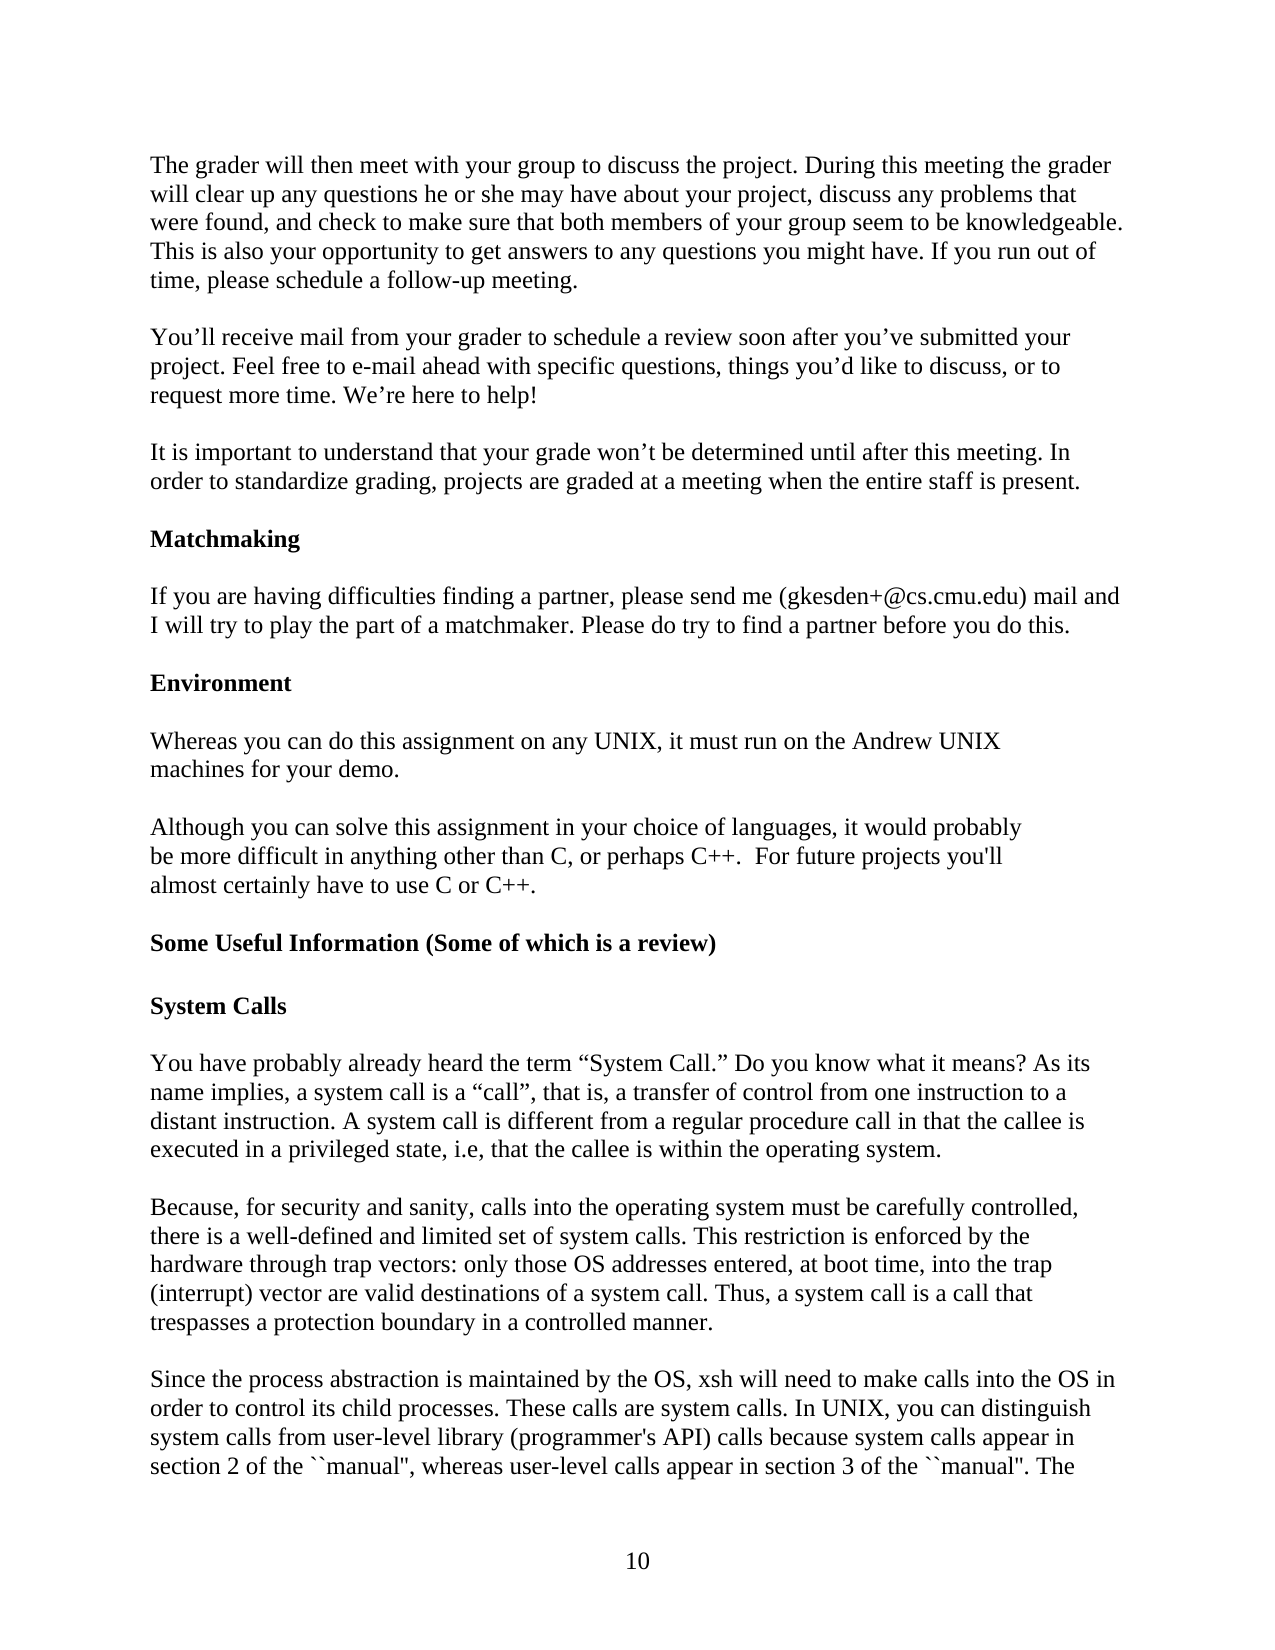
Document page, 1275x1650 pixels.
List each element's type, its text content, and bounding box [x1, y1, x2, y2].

text You’ll receive mail from your grader to schedule a review soon after you’ve submitted your project. Feel free to e-mail ahead with specific questions, things you’d like to discuss, or to request more time. We’re here to help! [150, 322, 1125, 409]
text Some Useful Information (Some of which is a review) [150, 928, 1125, 957]
text The grader will then meet with your group to discuss the project. During this meeting the grader will clear up any questions he or she may have about your project, discuss any problems that were found, and check to make sure that both members of your group seem to be knowledgeable. [150, 150, 1125, 236]
text Since the process abstraction is maintained by the OS, xsh will need to make calls into the OS in order to control its child processes. These calls are system calls. In UNIX, you can distinguish system calls from user-level library (programmer's API) calls because system calls appear in section 2 of the ``manual'', whereas user-level calls appear in section 3 of the ``manual''. The [150, 1364, 1125, 1479]
subtitle Matchmaking [150, 524, 1125, 552]
text It is important to understand that your grade won’t be determined until after this meeting. In order to standardize grading, projects are graded at a meeting when the entire staff is present. [150, 437, 1125, 495]
text Although you can solve this assignment in your choice of languages, it would probably be more difficult in anything other than C, or perhaps C++. For future projects you'll almost certainly have to use C or C++. [150, 812, 1050, 899]
text This is also your opportunity to get answers to any questions you might have. If you run out of time, please schedule a follow-up meeting. [150, 236, 1125, 294]
text Environment [150, 668, 1050, 697]
text If you are having difficulties finding a partner, please send me (gkesden+@cs.cmu.edu) mail and I will try to play the part of a matchmaker. Please do try to find a partner before you do this. [150, 581, 1125, 639]
text Whereas you can do this assignment on any UNIX, it must run on the Andrew UNIX machines for your demo. [150, 726, 1050, 783]
text Because, for security and sanity, calls into the operating system must be carefully controlled, there is a well-defined and limited set of system calls. This restriction is enforced by the hardware through trap vectors: only those OS addresses entered, at boot time, into the trap (interrupt) vector are valid destinations of a system call. Thus, a system call is a call that trespasses a protection boundary in a controlled manner. [150, 1192, 1125, 1336]
subtitle System Calls [150, 991, 1125, 1019]
text You have probably already heard the term “System Call.” Do you know what it means? As its name implies, a system call is a “call”, that is, a transfer of control from one instruction to a distant instruction. A system call is different from a regular procedure call in that the callee is executed in a privileged state, i.e, that the callee is within the operating system. [150, 1048, 1125, 1163]
